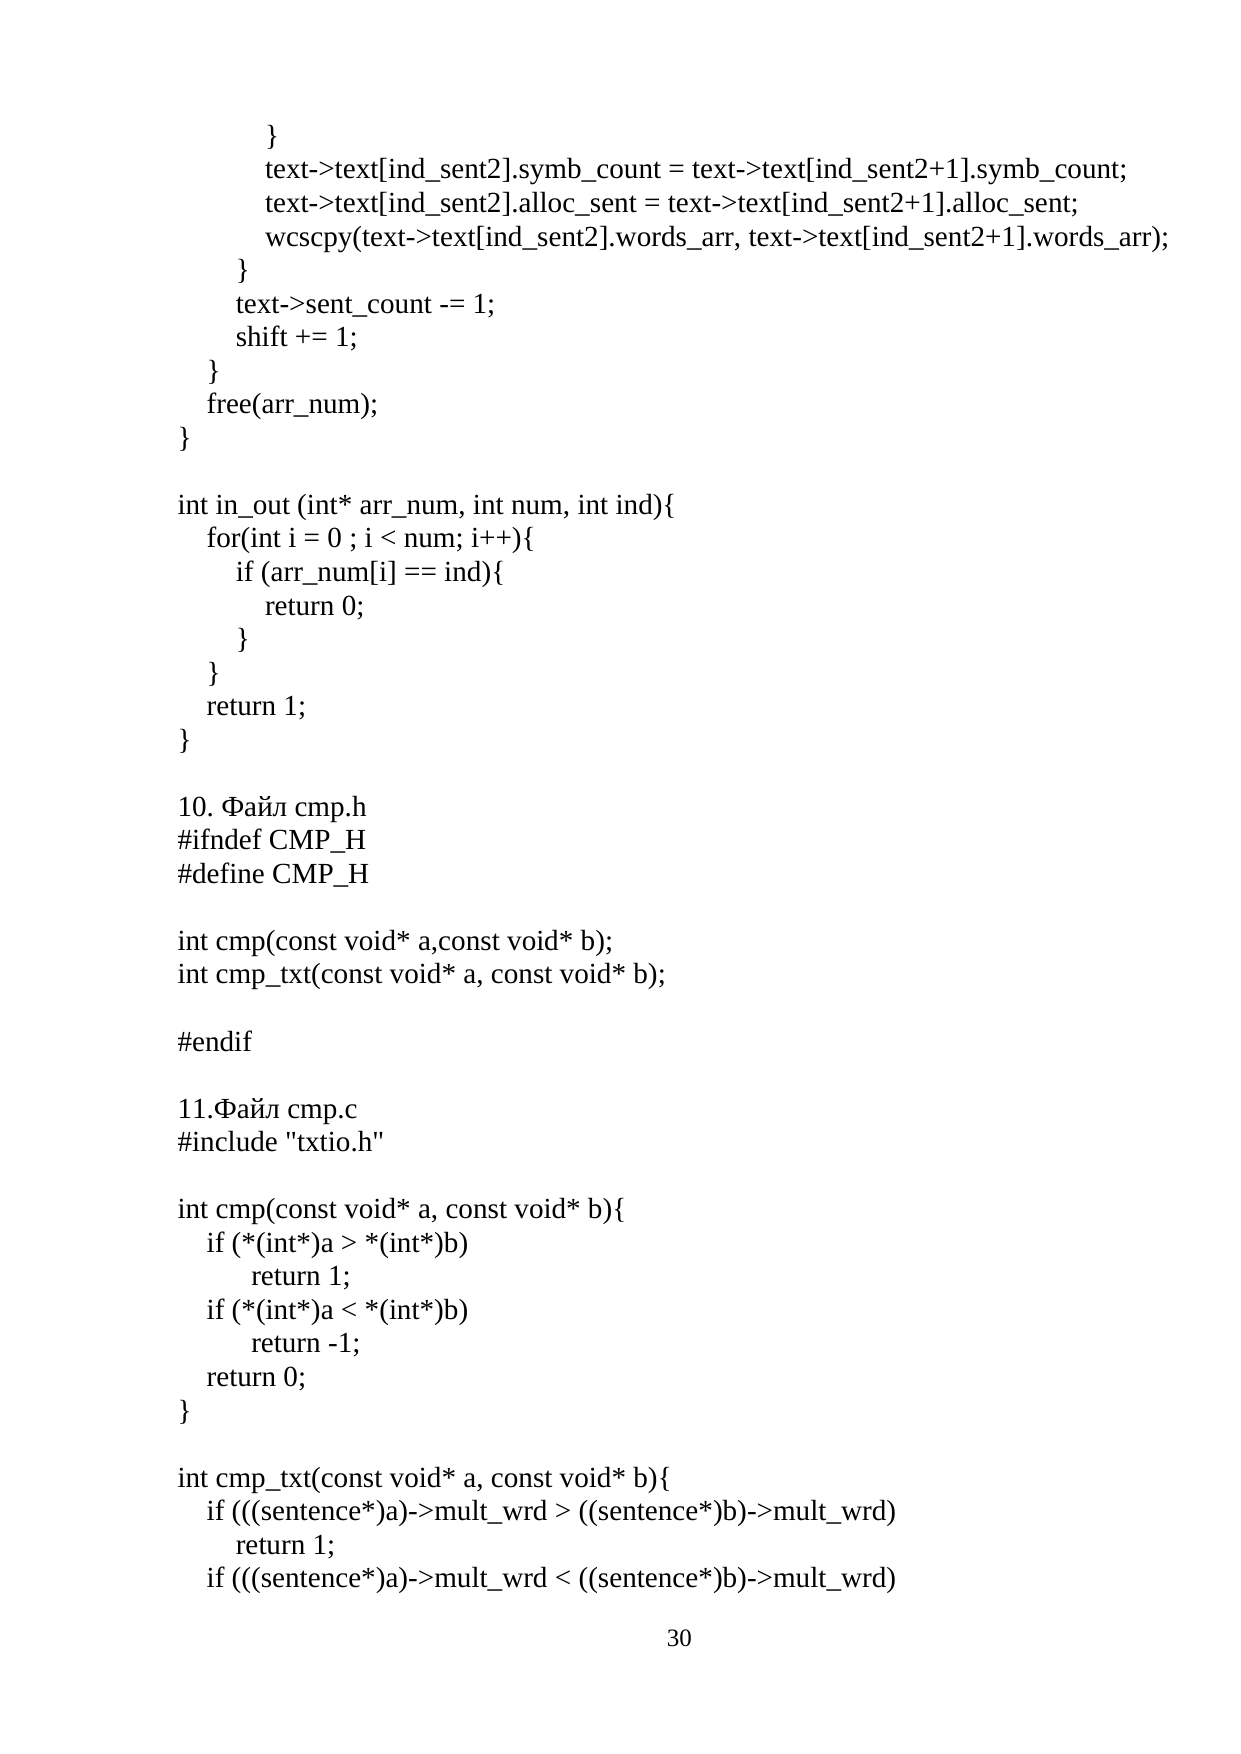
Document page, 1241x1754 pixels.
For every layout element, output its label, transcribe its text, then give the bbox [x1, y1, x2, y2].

text text->text[ind_sent2].alloc_sent = text->text[ind_sent2+1].alloc_sent; [177, 185, 1181, 219]
text for(int i = 0 ; i < num; i++){ [177, 521, 1181, 554]
text return 1; [177, 688, 1181, 722]
text shift += 1; [177, 319, 1181, 353]
text int cmp_txt(const void* a, const void* b){ [177, 1460, 1181, 1493]
text if (((sentence*)a)->mult_wrd > ((sentence*)b)->mult_wrd) [177, 1493, 1181, 1527]
text return -1; [177, 1326, 1181, 1359]
text } [177, 621, 1181, 655]
text } [177, 420, 1181, 453]
text if (((sentence*)a)->mult_wrd < ((sentence*)b)->mult_wrd) [177, 1560, 1181, 1594]
text } [177, 722, 1181, 755]
text if (*(int*)a > *(int*)b) [177, 1225, 1181, 1258]
text return 0; [177, 588, 1181, 621]
text return 0; [177, 1359, 1181, 1393]
text int cmp(const void* a, const void* b){ [177, 1191, 1181, 1225]
text text->text[ind_sent2].symb_count = text->text[ind_sent2+1].symb_count; [177, 152, 1181, 185]
text if (arr_num[i] == ind){ [177, 554, 1181, 588]
text text->sent_count -= 1; [177, 286, 1181, 319]
text 10. Файл cmp.h [177, 789, 1181, 822]
text #endif [177, 1024, 1181, 1057]
text 11.Файл cmp.c [177, 1091, 1181, 1124]
text #ifndef CMP_H [177, 822, 1181, 856]
text } [177, 353, 1181, 386]
text } [177, 252, 1181, 286]
text } [177, 1393, 1181, 1426]
text } [177, 118, 1181, 152]
text } [177, 655, 1181, 688]
text wcscpy(text->text[ind_sent2].words_arr, text->text[ind_sent2+1].words_arr); [177, 219, 1181, 252]
text int cmp_txt(const void* a, const void* b); [177, 957, 1181, 990]
text #include "txtio.h" [177, 1124, 1181, 1158]
text if (*(int*)a < *(int*)b) [177, 1292, 1181, 1326]
text free(arr_num); [177, 386, 1181, 420]
text return 1; [177, 1527, 1181, 1560]
text return 1; [177, 1258, 1181, 1292]
text #define CMP_H [177, 856, 1181, 889]
text int cmp(const void* a,const void* b); [177, 923, 1181, 957]
text int in_out (int* arr_num, int num, int ind){ [177, 487, 1181, 521]
